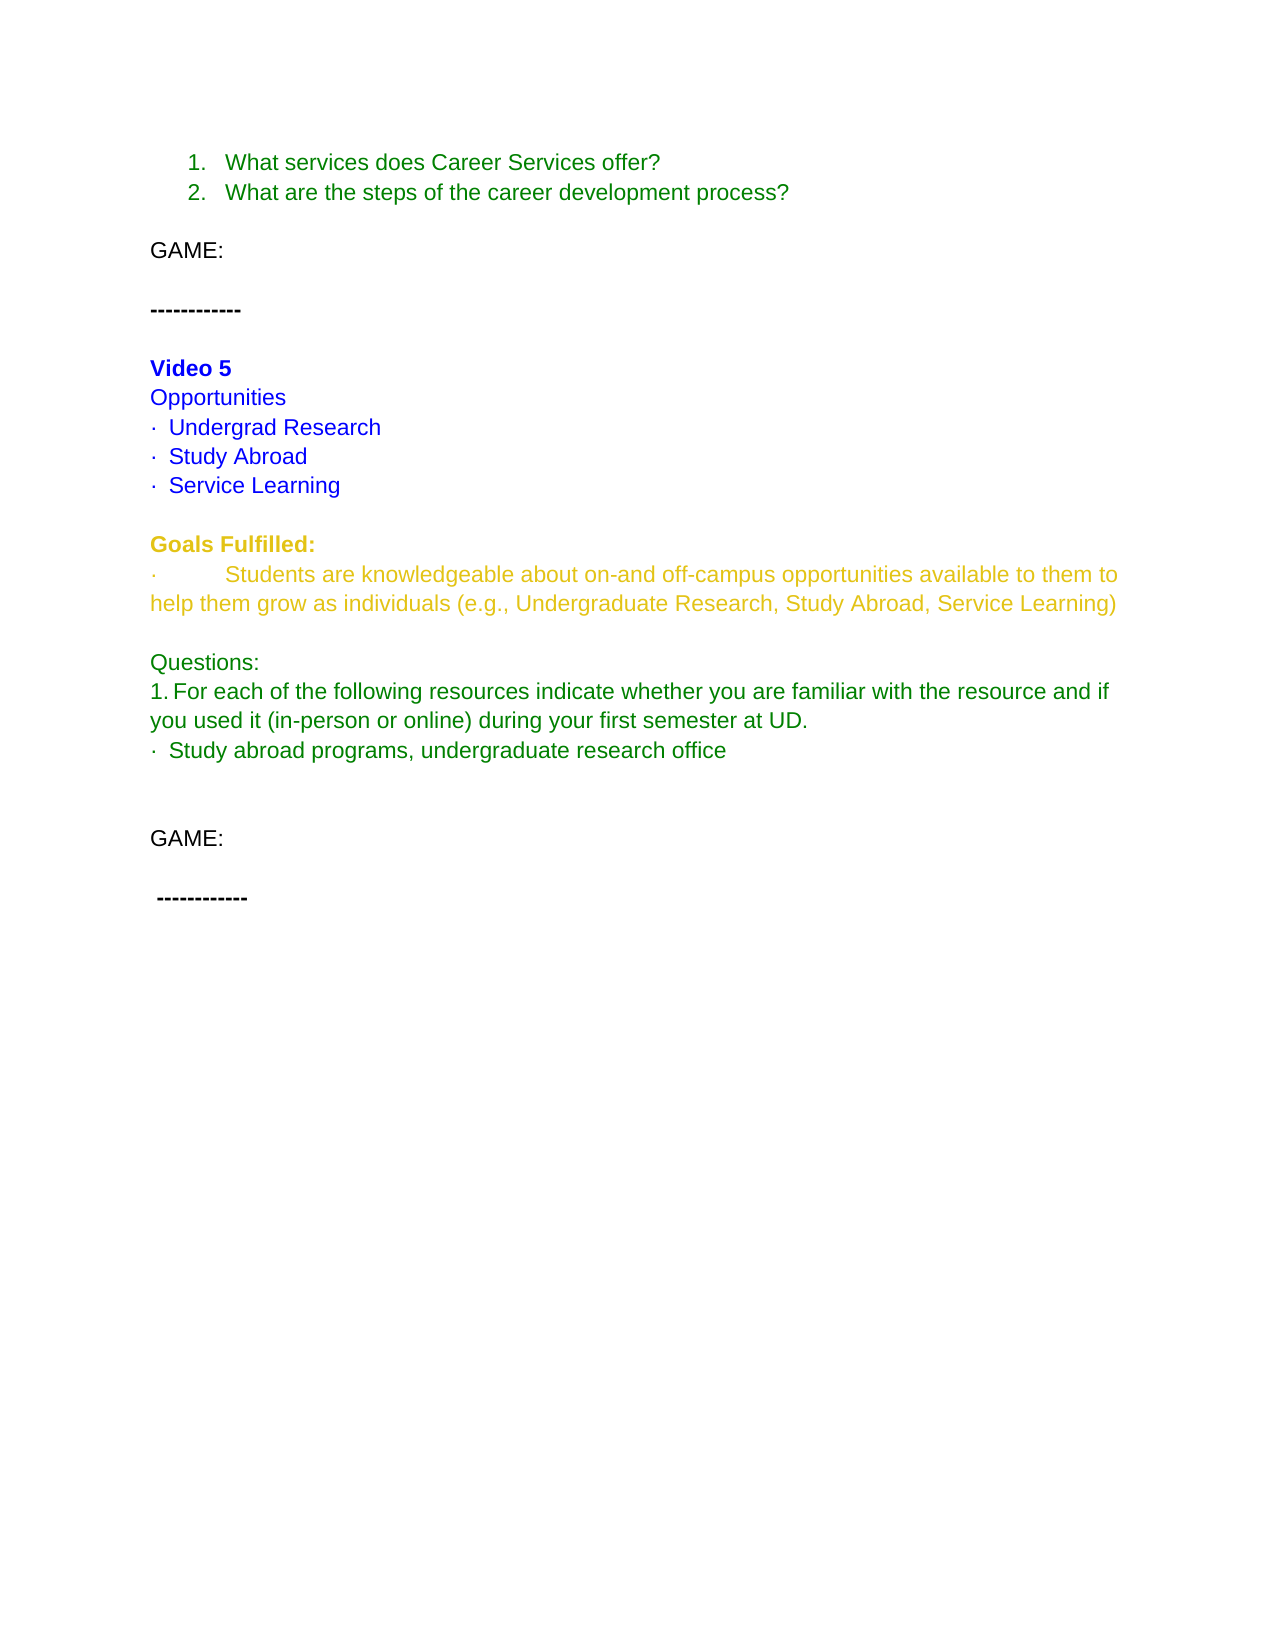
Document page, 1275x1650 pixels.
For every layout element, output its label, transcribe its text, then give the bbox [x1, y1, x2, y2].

list What services does Career Services offer? [187, 150, 1125, 176]
text 1. For each of the following resources indicate whether you are familiar with the resource and if you used it (in-person or online) during your first semester at UD. [150, 679, 1125, 734]
text Opportunities [150, 385, 1125, 411]
text · Study Abroad [150, 444, 1125, 469]
list What are the steps of the career development process? [187, 179, 1125, 205]
text Goals Fulfilled: [150, 532, 1125, 557]
text · Service Learning [150, 473, 1125, 499]
text GAME: [150, 826, 1125, 851]
text ------------ [150, 297, 1125, 322]
text Questions: [150, 649, 1125, 675]
text Video 5 [150, 356, 1125, 381]
text ------------ [150, 884, 1125, 910]
text · Students are knowledgeable about on-and off-campus opportunities available to them to help them grow as individuals (e.g., Undergraduate Research, Study Abroad, Service Learning) [150, 561, 1125, 616]
text · Study abroad programs, undergraduate research office [150, 737, 1125, 763]
text GAME: [150, 238, 1125, 264]
text · Undergrad Research [150, 414, 1125, 440]
